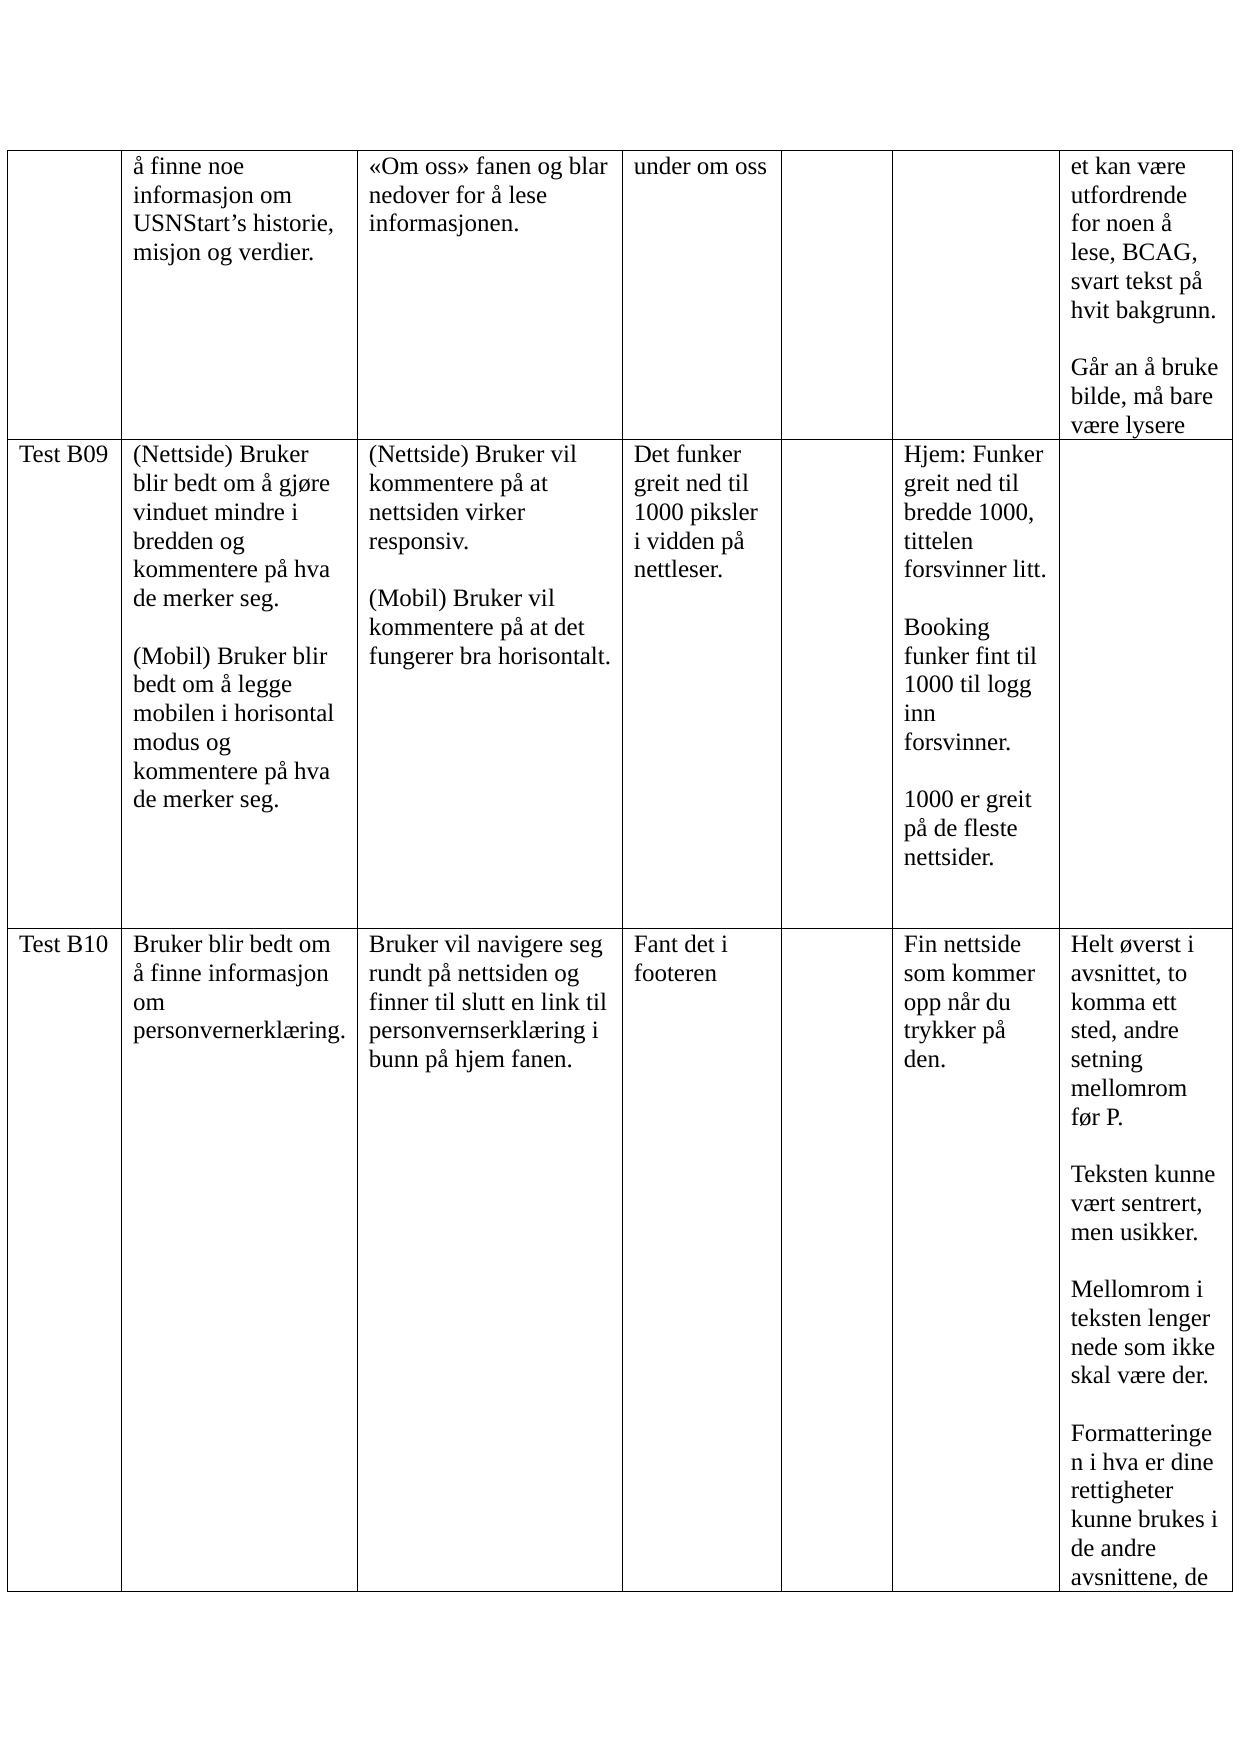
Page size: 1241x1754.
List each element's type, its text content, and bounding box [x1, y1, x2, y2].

table_cell under om oss [623, 151, 781, 438]
table_cell Det funker greit ned til 1000 piksler i vidden på nettleser. [623, 440, 781, 928]
table_cell [782, 151, 892, 438]
table_cell [1060, 440, 1232, 928]
table_cell [8, 151, 121, 438]
table_cell «Om oss» fanen og blar nedover for å lese informasjonen. [358, 151, 622, 438]
table_cell Bruker vil navigere seg rundt på nettsiden og finner til slutt en link til personvernserklæring i bunn på hjem fanen. [358, 929, 622, 1591]
table_cell Hjem: Funker greit ned til bredde 1000, tittelen forsvinner litt. Booking funker fint til 1000 til logg inn forsvinner. 1000 er greit på de fleste nettsider. [893, 440, 1059, 928]
table_cell [782, 440, 892, 928]
table_cell [893, 151, 1059, 438]
table_cell [782, 929, 892, 1591]
table_cell å finne noe informasjon om USNStart’s historie, misjon og verdier. [122, 151, 357, 438]
table_cell et kan være utfordrende for noen å lese, BCAG, svart tekst på hvit bakgrunn. Går an å bruke bilde, må bare være lysere [1060, 151, 1232, 438]
table_cell (Nettside) Bruker blir bedt om å gjøre vinduet mindre i bredden og kommentere på hva de merker seg. (Mobil) Bruker blir bedt om å legge mobilen i horisontal modus og kommentere på hva de merker seg. [122, 440, 357, 928]
table_cell Fin nettside som kommer opp når du trykker på den. [893, 929, 1059, 1591]
table_cell (Nettside) Bruker vil kommentere på at nettsiden virker responsiv. (Mobil) Bruker vil kommentere på at det fungerer bra horisontalt. [358, 440, 622, 928]
table_cell Fant det i footeren [623, 929, 781, 1591]
table_cell Test B09 [8, 440, 121, 928]
table_cell Bruker blir bedt om å finne informasjon om personvernerklæring. [122, 929, 357, 1591]
table_cell Test B10 [8, 929, 121, 1591]
table_cell Helt øverst i avsnittet, to komma ett sted, andre setning mellomrom før P. Teksten kunne vært sentrert, men usikker. Mellomrom i teksten lenger nede som ikke skal være der. Formatteringen i hva er dine rettigheter kunne brukes i de andre avsnittene, de [1060, 929, 1232, 1591]
